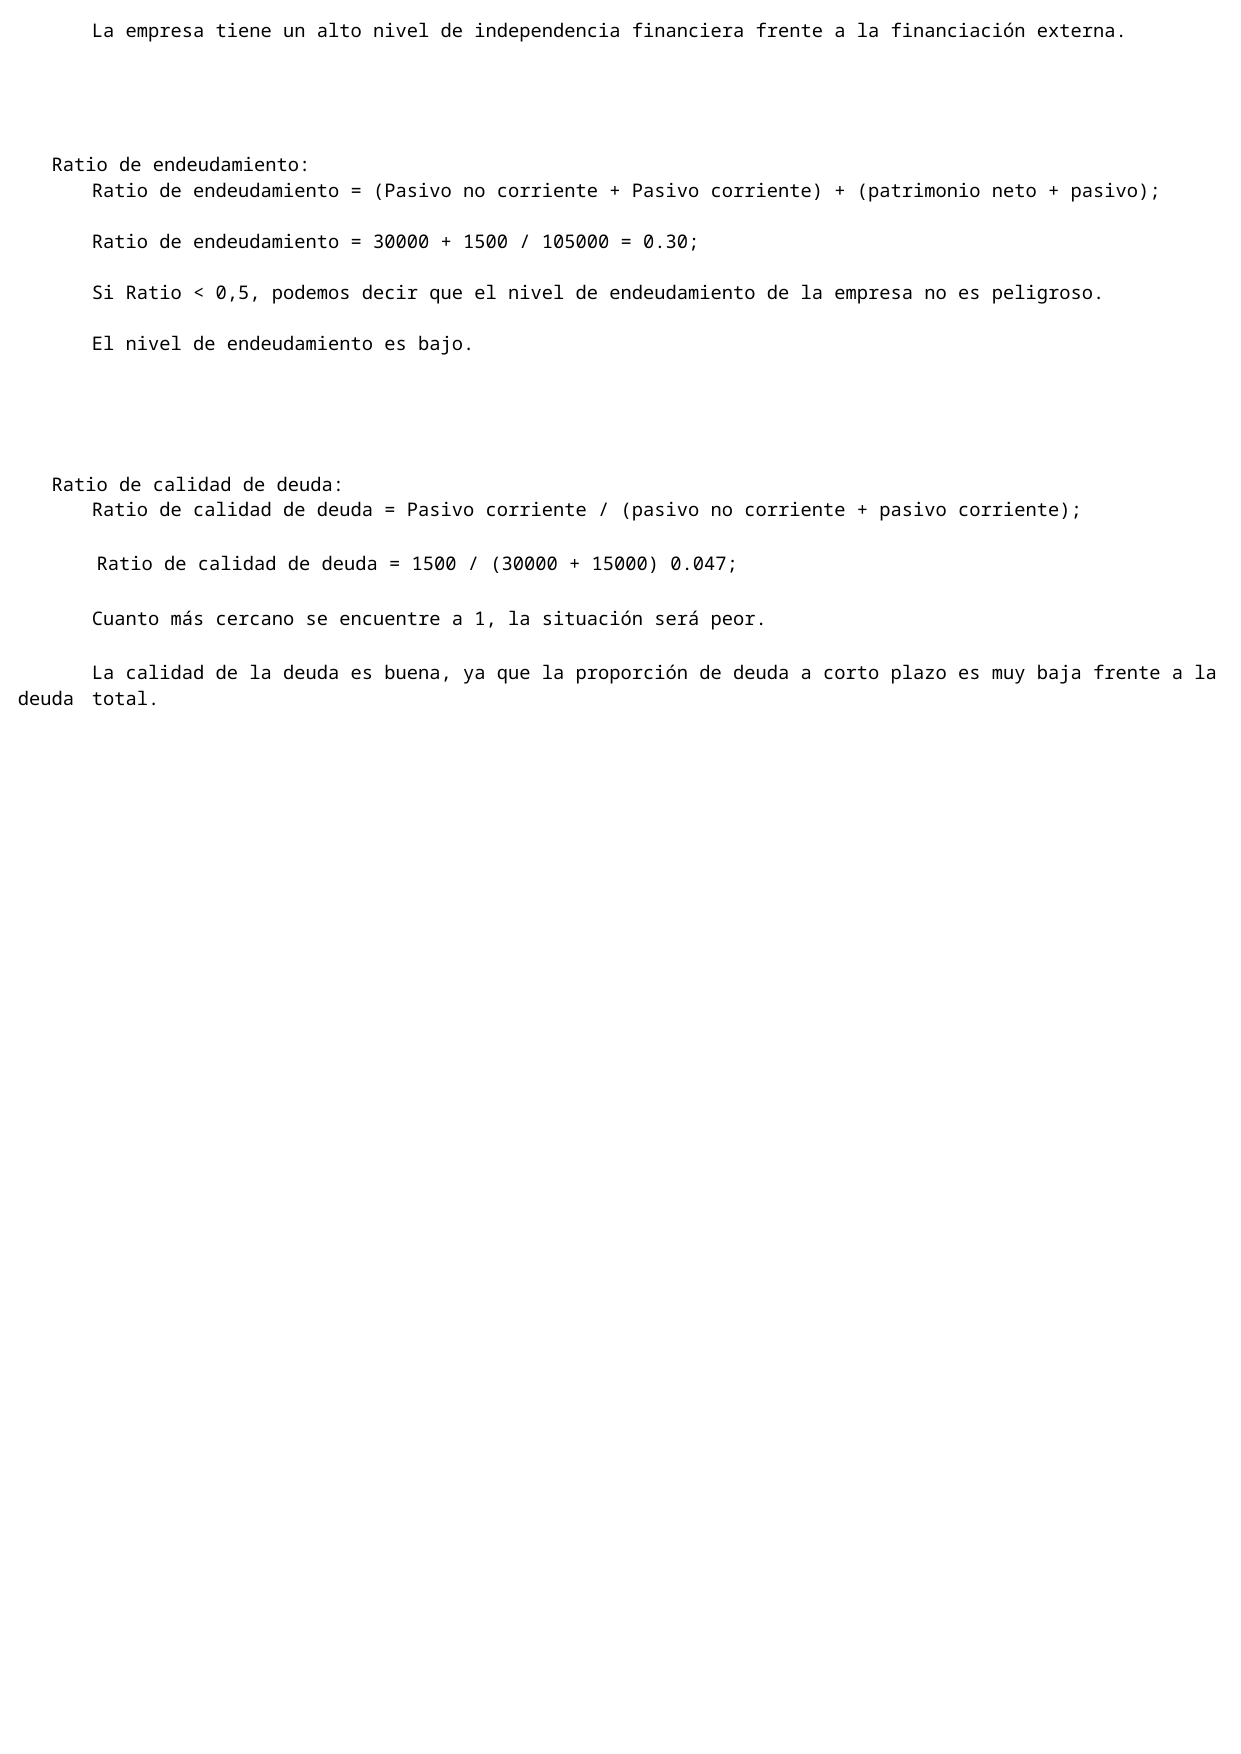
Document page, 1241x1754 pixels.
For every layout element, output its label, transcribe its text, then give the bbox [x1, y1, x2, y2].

text Ratio de endeudamiento: [18, 152, 1222, 177]
text Si Ratio < 0,5, podemos decir que el nivel de endeudamiento de la empresa no es peligroso. [18, 279, 1222, 305]
text La calidad de la deuda es buena, ya que la proporción de deuda a corto plazo es muy baja frente a la deuda total. [18, 659, 1222, 710]
text Ratio de endeudamiento = (Pasivo no corriente + Pasivo corriente) + (patrimonio neto + pasivo); [18, 177, 1222, 203]
text Ratio de endeudamiento = 30000 + 1500 / 105000 = 0.30; [18, 228, 1222, 254]
text Ratio de calidad de deuda: Ratio de calidad de deuda = Pasivo corriente / (pasivo no corriente + pasivo corriente); [18, 471, 1222, 522]
text La empresa tiene un alto nivel de independencia financiera frente a la financiación externa. [18, 18, 1222, 43]
text Ratio de calidad de deuda = 1500 / (30000 + 15000) 0.047; [18, 551, 1222, 576]
text El nivel de endeudamiento es bajo. [18, 330, 1222, 356]
text Cuanto más cercano se encuentre a 1, la situación será peor. [18, 605, 1222, 631]
